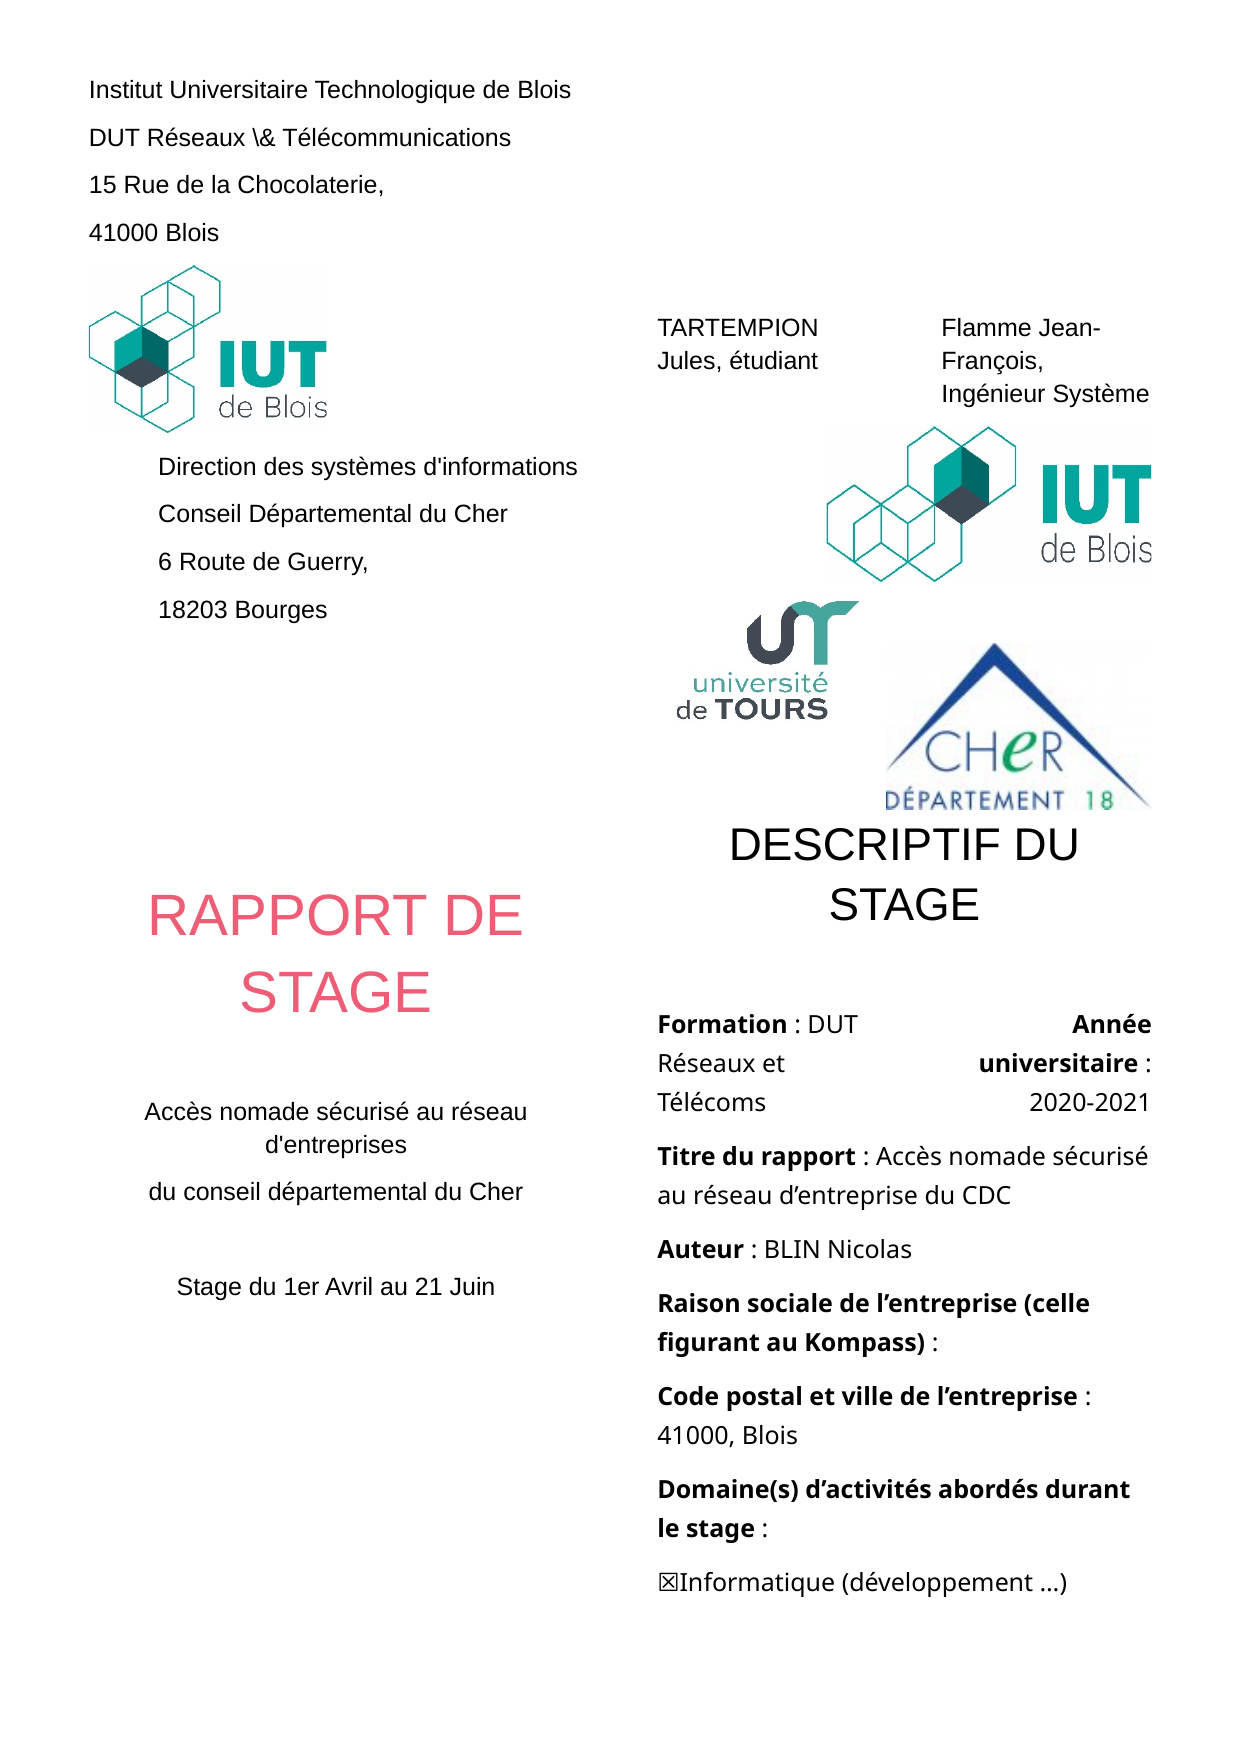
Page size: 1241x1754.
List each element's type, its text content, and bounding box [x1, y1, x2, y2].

text DUT Réseaux \& Télécommunications [89, 123, 583, 151]
text DESCRIPTIF DU STAGE [657, 791, 1152, 931]
text du conseil départemental du Cher [89, 1177, 583, 1206]
text Direction des systèmes d'informations [89, 452, 583, 481]
text Accès nomade sécurisé au réseau d'entreprises [89, 1097, 583, 1158]
text ☒Informatique (développement …) [657, 1564, 1152, 1598]
text Titre du rapport : Accès nomade sécurisé au réseau d’entreprise du CDC [657, 1139, 1152, 1212]
text 6 Route de Guerry, [89, 547, 583, 576]
text Domaine(s) d’activités abordés durant le stage : [657, 1471, 1152, 1544]
text Année universitaire : 2020-2021 [941, 1007, 1152, 1119]
text Auteur : BLIN Nicolas [657, 1232, 1152, 1266]
text TARTEMPION Jules, étudiant [657, 313, 867, 375]
text Conseil Départemental du Cher [89, 499, 583, 528]
text Stage du 1er Avril au 21 Juin [89, 1272, 583, 1301]
text 41000 Blois [89, 218, 583, 247]
text 15 Rue de la Chocolaterie, [89, 170, 583, 199]
text 18203 Bourges [89, 594, 583, 623]
text RAPPORT DE STAGE [89, 880, 583, 1024]
text Code postal et ville de l’entreprise : 41000, Blois [657, 1378, 1152, 1452]
text Institut Universitaire Technologique de Blois [89, 75, 583, 104]
text Formation : DUT Réseaux et Télécoms [657, 1007, 867, 1119]
text Flamme Jean-François, Ingénieur Système [941, 313, 1152, 408]
text Raison sociale de l’entreprise (celle figurant au Kompass) : [657, 1285, 1152, 1359]
